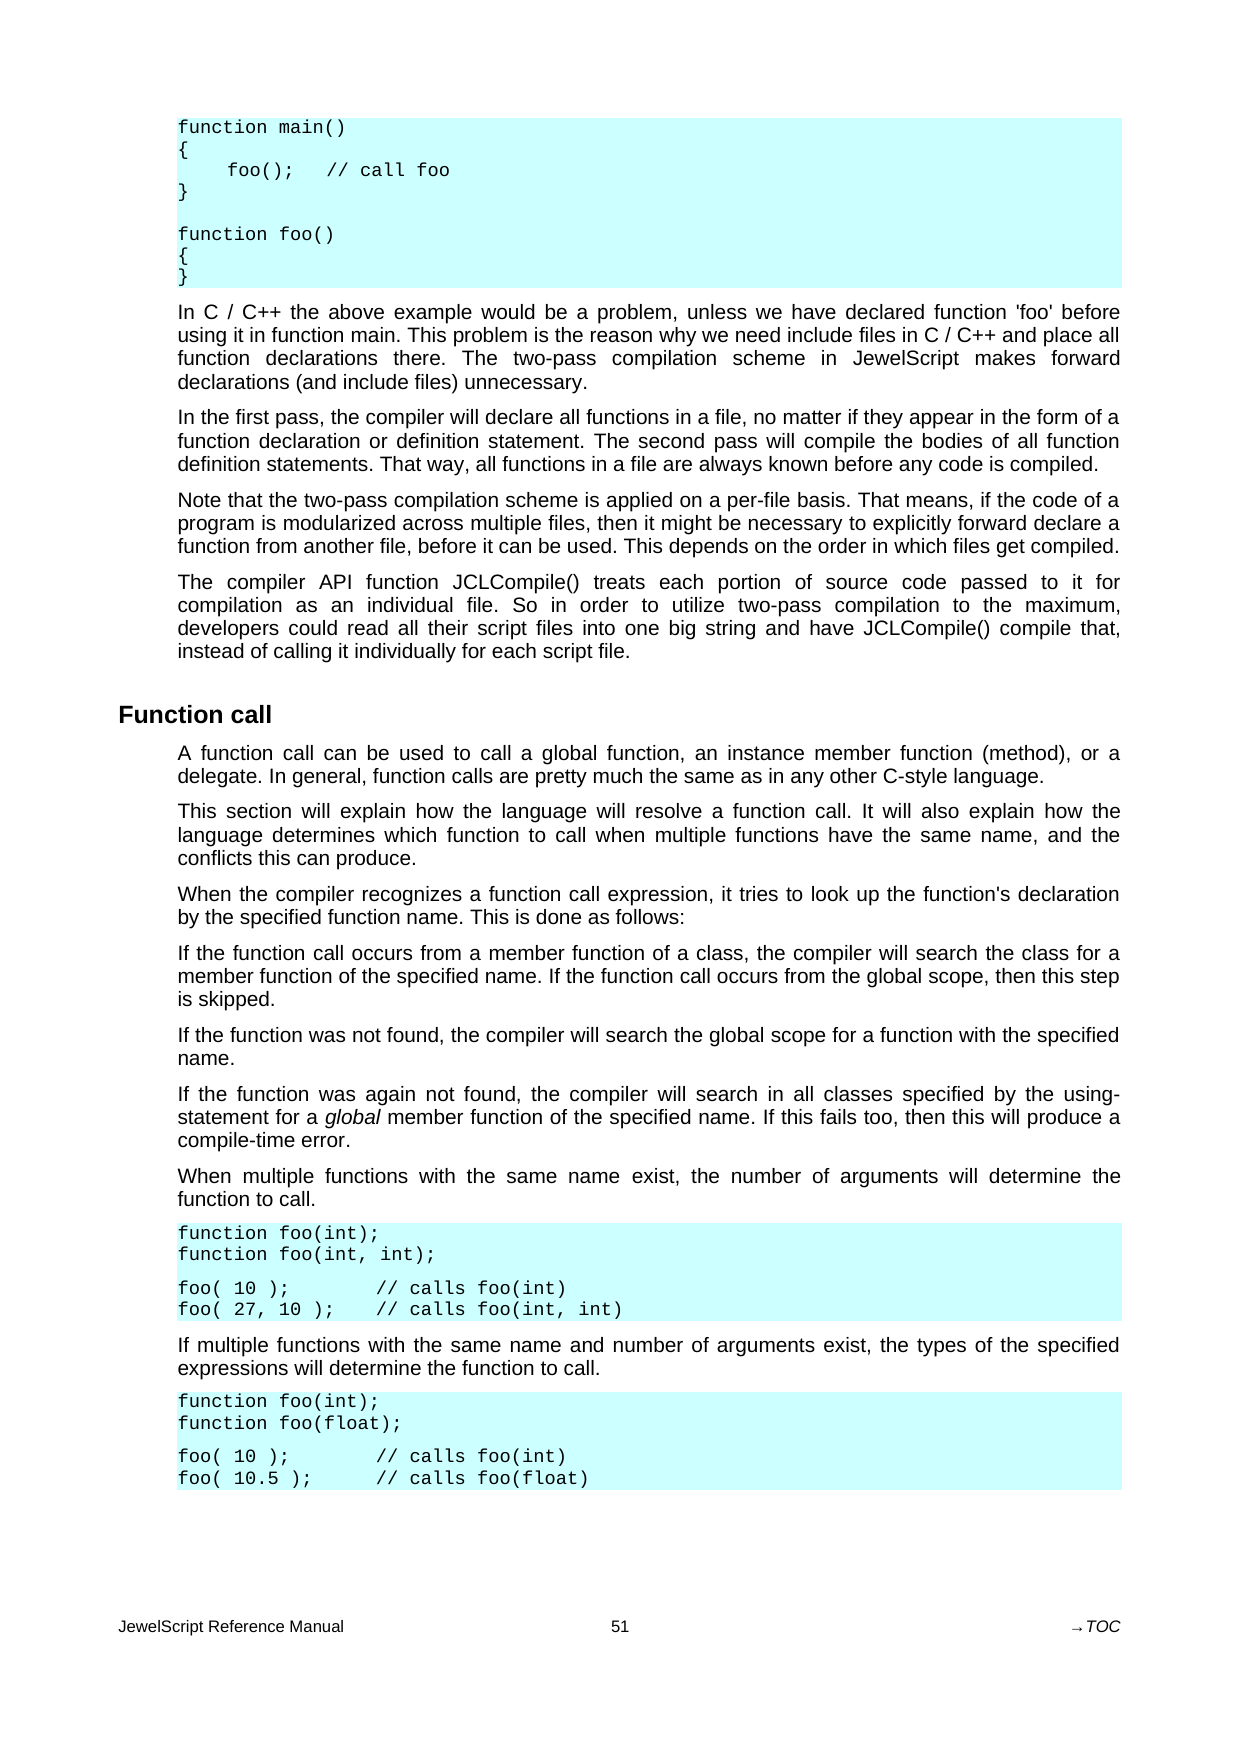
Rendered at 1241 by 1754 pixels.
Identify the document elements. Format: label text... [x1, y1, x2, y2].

text If the function was again not found, the compiler will search in all classes specified by the using-statement for a global member function of the specified name. If this fails too, then this will produce a compile-time error. [177, 1082, 1122, 1152]
text Note that the two-pass compilation scheme is applied on a per-file basis. That means, if the code of a program is modularized across multiple files, then it might be necessary to explicitly forward declare a function from another file, before it can be used. This depends on the order in which files get compiled. [177, 488, 1122, 558]
text function foo(int); function foo(float); [177, 1392, 1122, 1435]
text This section will explain how the language will resolve a function call. It will also explain how the language determines which function to call when multiple functions have the same name, and the conflicts this can produce. [177, 800, 1122, 870]
text When the compiler recognizes a function call expression, it tries to look up the function's declaration by the specified function name. This is done as follows: [177, 882, 1122, 929]
text If the function was not found, the compiler will search the global scope for a function with the specified name. [177, 1023, 1122, 1070]
text The compiler API function JCLCompile() treats each portion of source code passed to it for compilation as an individual file. So in order to utilize two-pass compilation to the maximum, developers could read all their script files into one big string and have JCLCompile() compile that, instead of calling it individually for each script file. [177, 570, 1122, 663]
text A function call can be used to call a global function, an instance member function (method), or a delegate. In general, function calls are pretty much the same as in any other C-style language. [177, 741, 1122, 788]
text When multiple functions with the same name exist, the number of arguments will determine the function to call. [177, 1164, 1122, 1211]
text function foo(int); function foo(int, int); [177, 1223, 1122, 1266]
text foo( 10 ); // calls foo(int) foo( 27, 10 ); // calls foo(int, int) [177, 1278, 1122, 1321]
text function main() { foo(); // call foo } function foo() { } [177, 118, 1122, 288]
text foo( 10 ); // calls foo(int) foo( 10.5 ); // calls foo(float) [177, 1447, 1122, 1490]
text If the function call occurs from a member function of a class, the compiler will search the class for a member function of the specified name. If the function call occurs from the global scope, then this step is skipped. [177, 941, 1122, 1011]
text If multiple functions with the same name and number of arguments exist, the types of the specified expressions will determine the function to call. [177, 1333, 1122, 1380]
text In the first pass, the compiler will declare all functions in a file, no matter if they appear in the form of a function declaration or definition statement. The second pass will compile the bodies of all function definition statements. That way, all functions in a file are always known before any code is compiled. [177, 406, 1122, 476]
subtitle Function call [118, 701, 1122, 729]
text In C / C++ the above example would be a problem, unless we have declared function 'foo' before using it in function main. This problem is the reason why we need include files in C / C++ and place all function declarations there. The two-pass compilation scheme in JewelScript makes forward declarations (and include files) unnecessary. [177, 301, 1122, 393]
